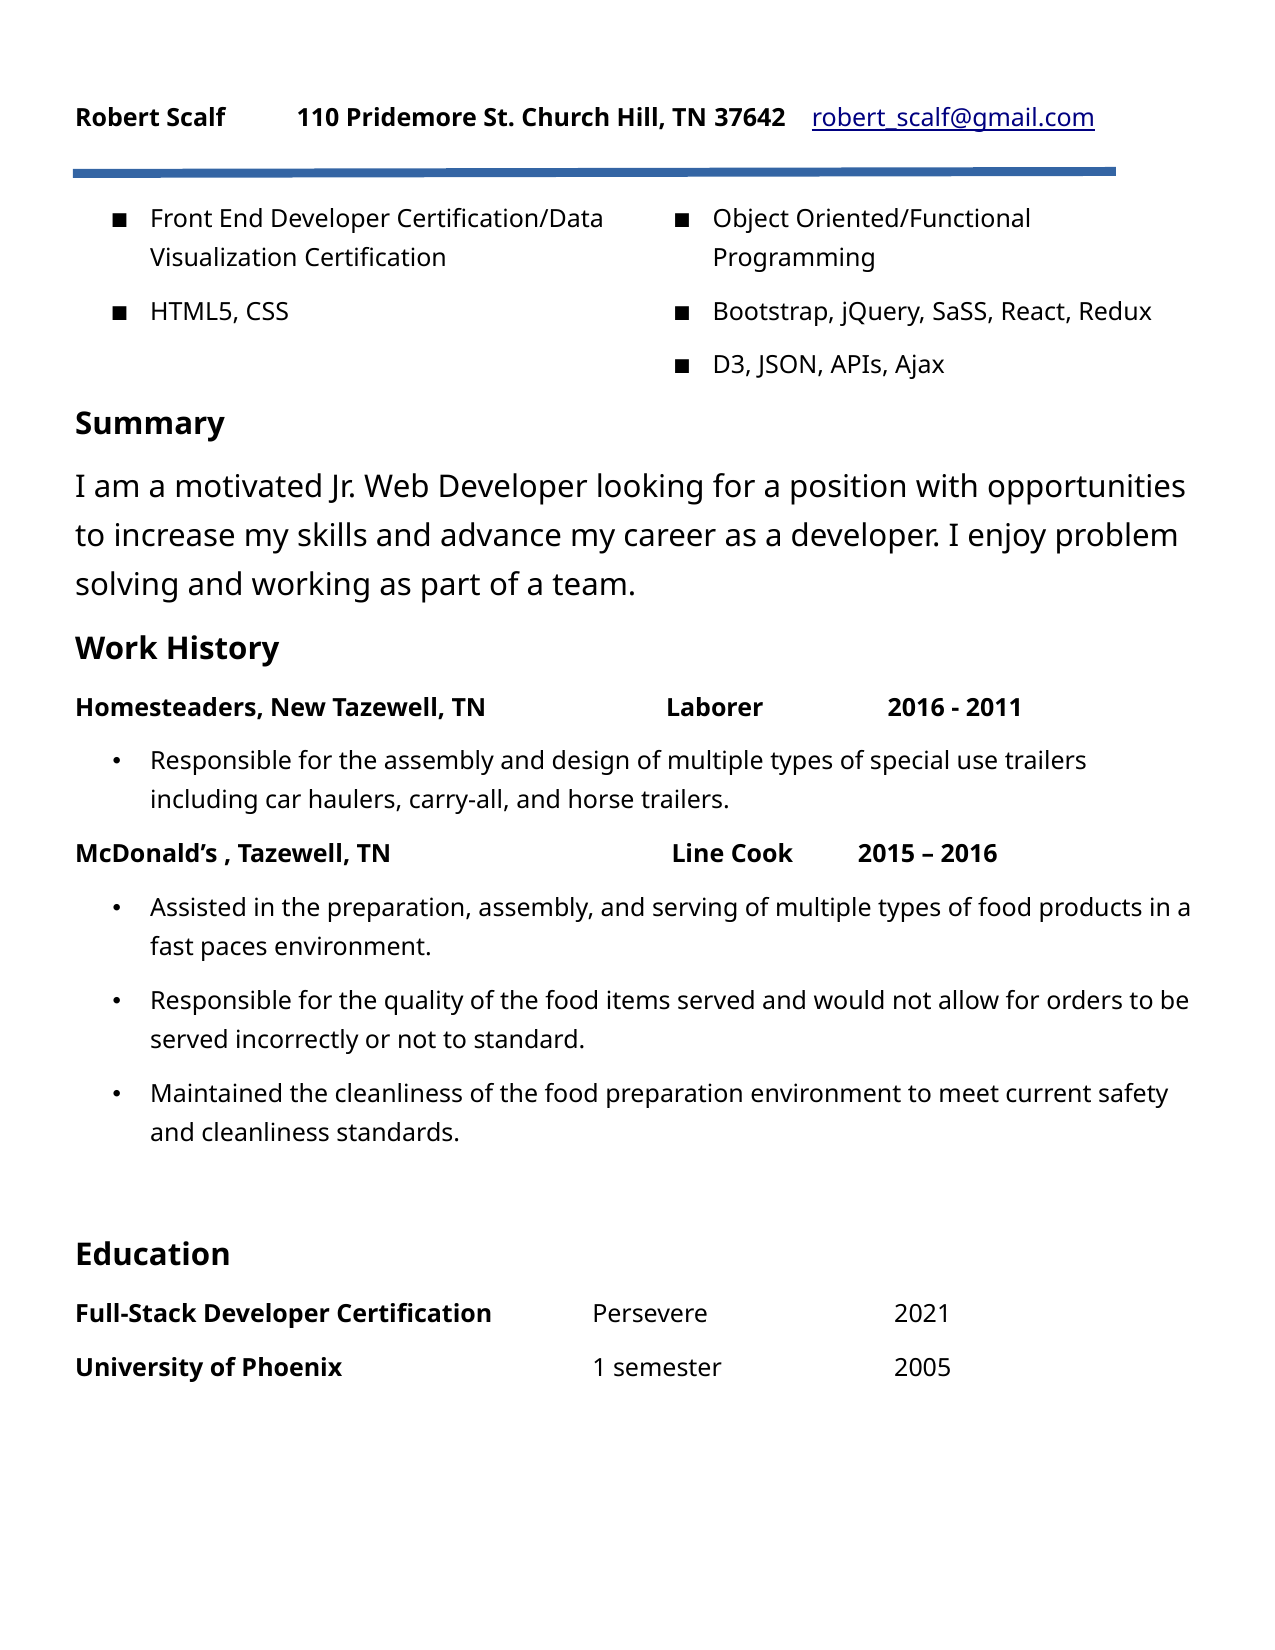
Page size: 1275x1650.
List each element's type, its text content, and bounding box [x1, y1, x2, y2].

text Education [75, 1232, 1200, 1274]
list Responsible for the assembly and design of multiple types of special use trailers including car haulers, carry-all, and horse trailers. [112, 743, 1200, 816]
list Responsible for the quality of the food items served and would not allow for orders to be served incorrectly or not to standard. [112, 983, 1200, 1056]
title Robert Scalf 110 Pridemore St. Church Hill, TN 37642 robert_scalf@gmail.com [75, 100, 1200, 134]
list Object Oriented/Functional Programming [675, 200, 1200, 273]
list Bootstrap, jQuery, SaSS, React, Redux [675, 293, 1200, 327]
text University of Phoenix 1 semester 2005 [75, 1349, 1200, 1383]
text Homesteaders, New Tazewell, TN Laborer 2016 - 2011 [75, 689, 1200, 723]
list Assisted in the preparation, assembly, and serving of multiple types of food products in a fast paces environment. [112, 890, 1200, 963]
list Maintained the cleanliness of the food preparation environment to meet current safety and cleanliness standards. [112, 1076, 1200, 1149]
text McDonald’s , Tazewell, TN Line Cook 2015 – 2016 [75, 836, 1200, 870]
text I am a motivated Jr. Web Developer looking for a position with opportunities to increase my skills and advance my career as a developer. I enjoy problem solving and working as part of a team. [75, 464, 1200, 605]
text Work History [75, 626, 1200, 668]
text Summary [75, 401, 1200, 443]
list HTML5, CSS [112, 293, 637, 327]
list Front End Developer Certification/Data Visualization Certification [112, 200, 637, 273]
text Full-Stack Developer Certification Persevere 2021 [75, 1296, 1200, 1329]
list D3, JSON, APIs, Ajax [675, 347, 1200, 381]
